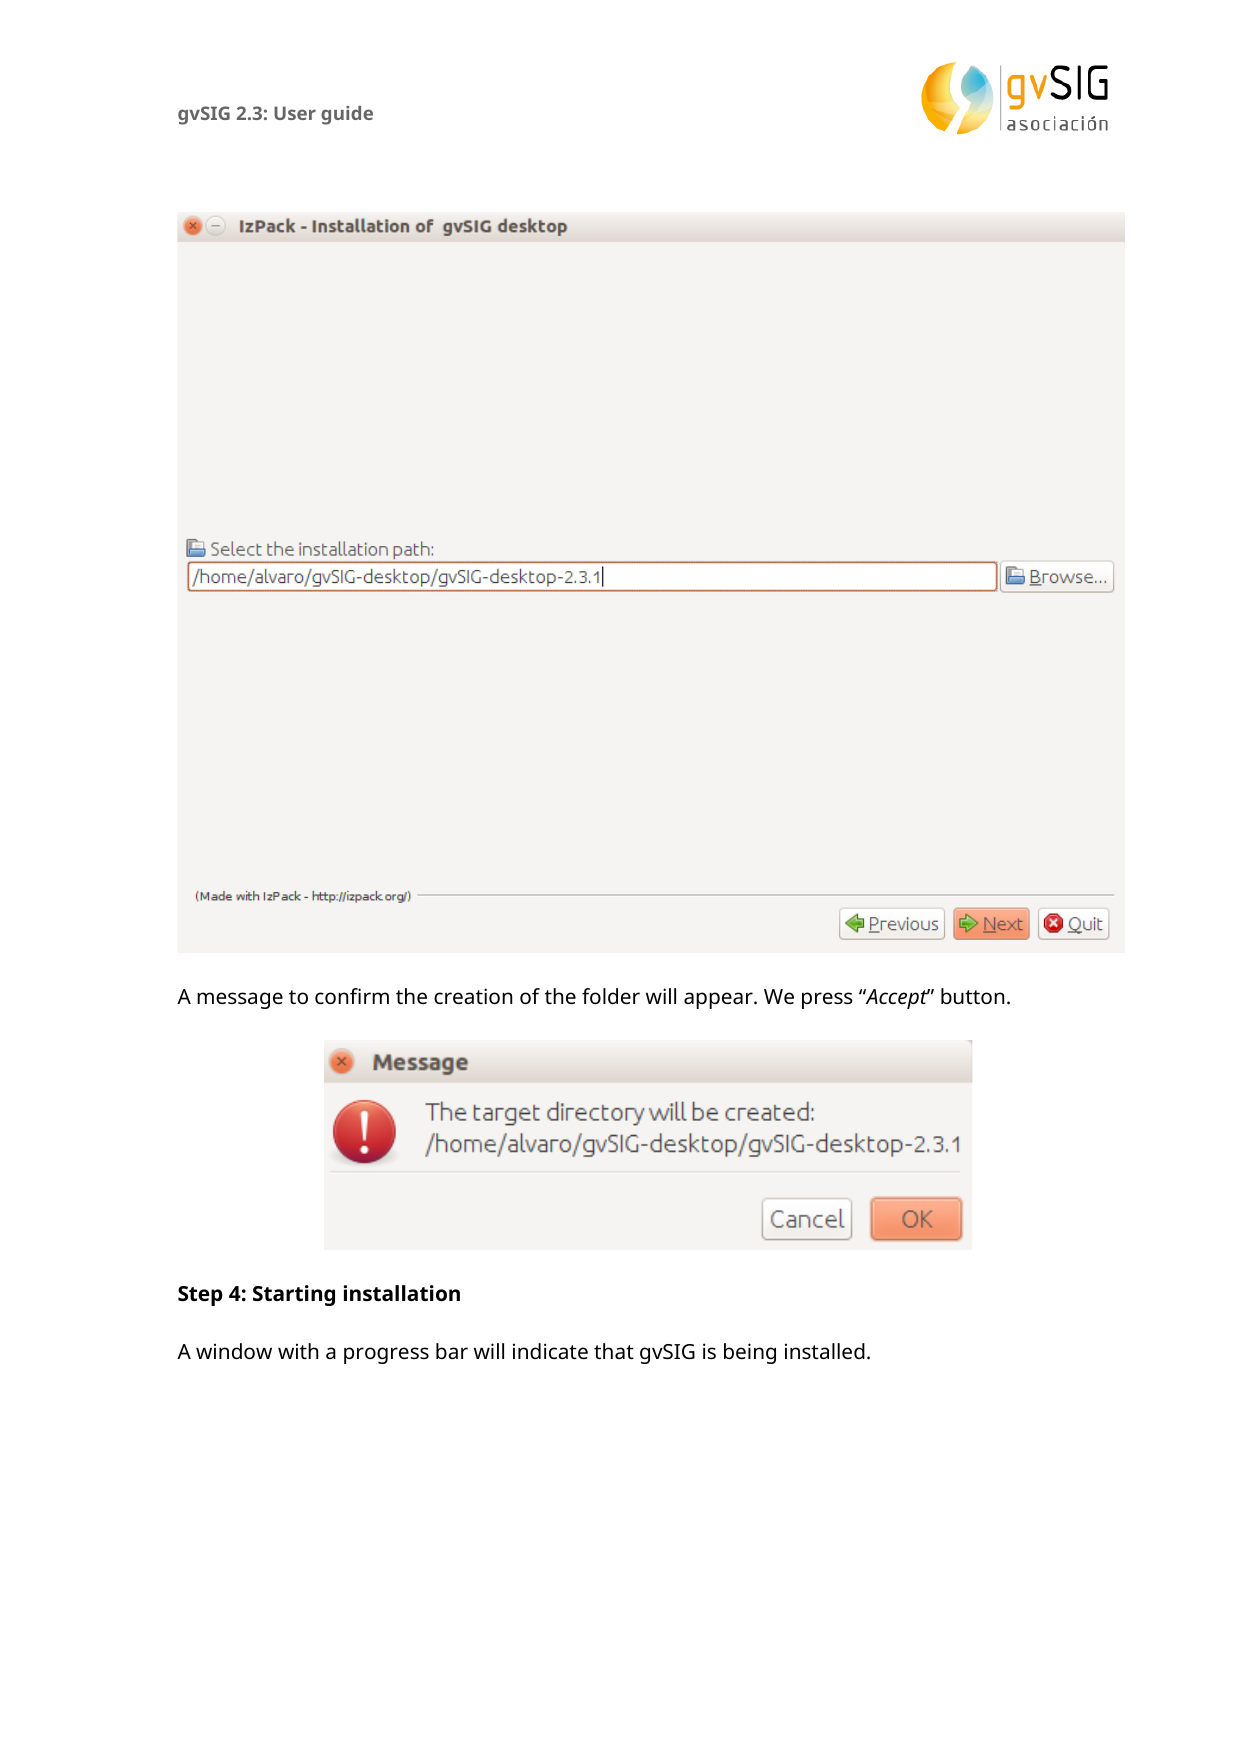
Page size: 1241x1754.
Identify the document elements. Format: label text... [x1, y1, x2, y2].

picture [902, 47, 1122, 148]
picture [177, 212, 1125, 953]
text A window with a progress bar will indicate that gvSIG is being installed. [177, 1337, 1125, 1365]
text A message to confirm the creation of the folder will appear. We press “Accept” button. [177, 982, 1125, 1011]
picture [324, 1040, 973, 1250]
text Step 4: Starting installation [177, 1279, 1125, 1307]
